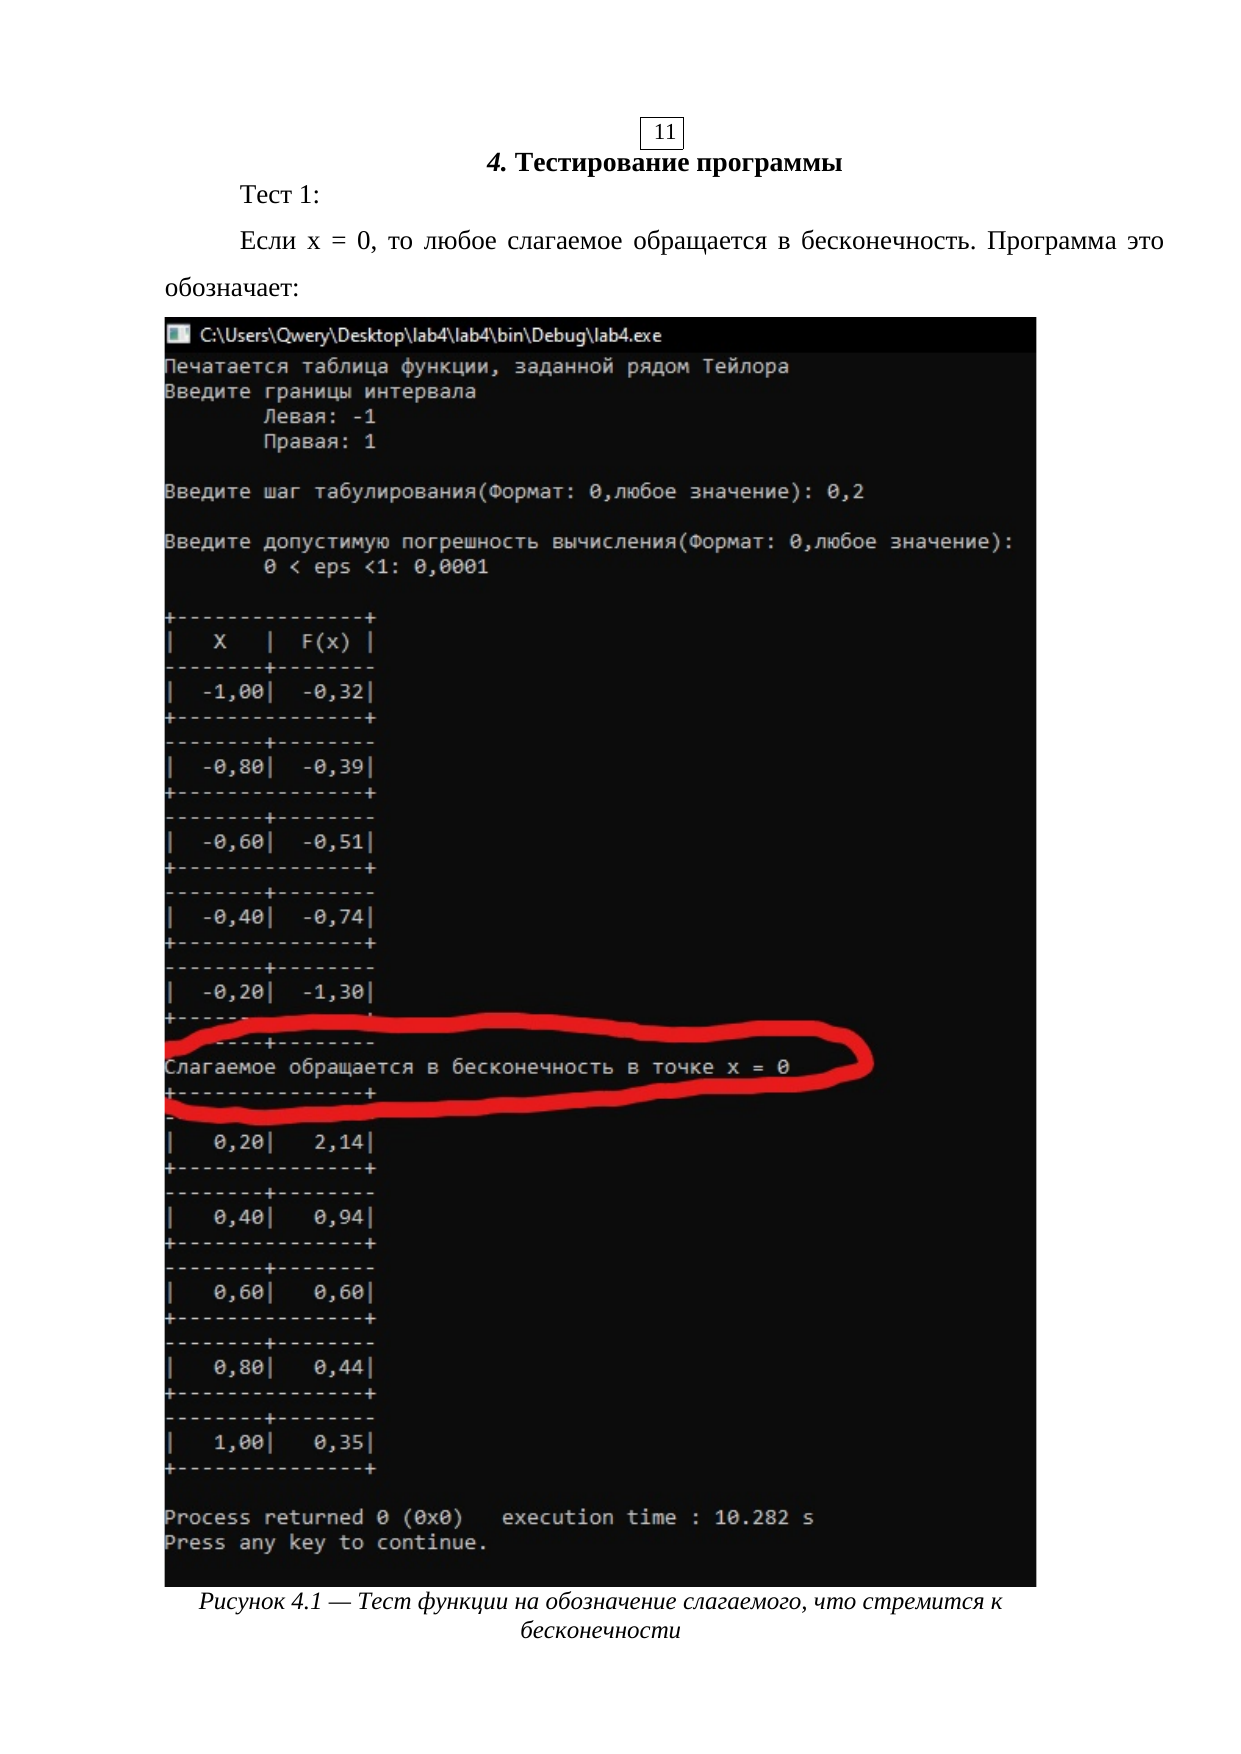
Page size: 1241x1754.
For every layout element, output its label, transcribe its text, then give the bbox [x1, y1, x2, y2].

picture [164, 317, 1037, 1587]
subtitle 4. Тестирование программы [164, 146, 1165, 178]
text Тест 1: [164, 178, 1165, 209]
text Если x = 0, то любое слагаемое обращается в бесконечность. Программа это обозначает: [164, 224, 1165, 302]
text Рисунок 4.1 — Тест функции на обозначение слагаемого, что стремится к бесконечности [164, 1587, 1036, 1644]
